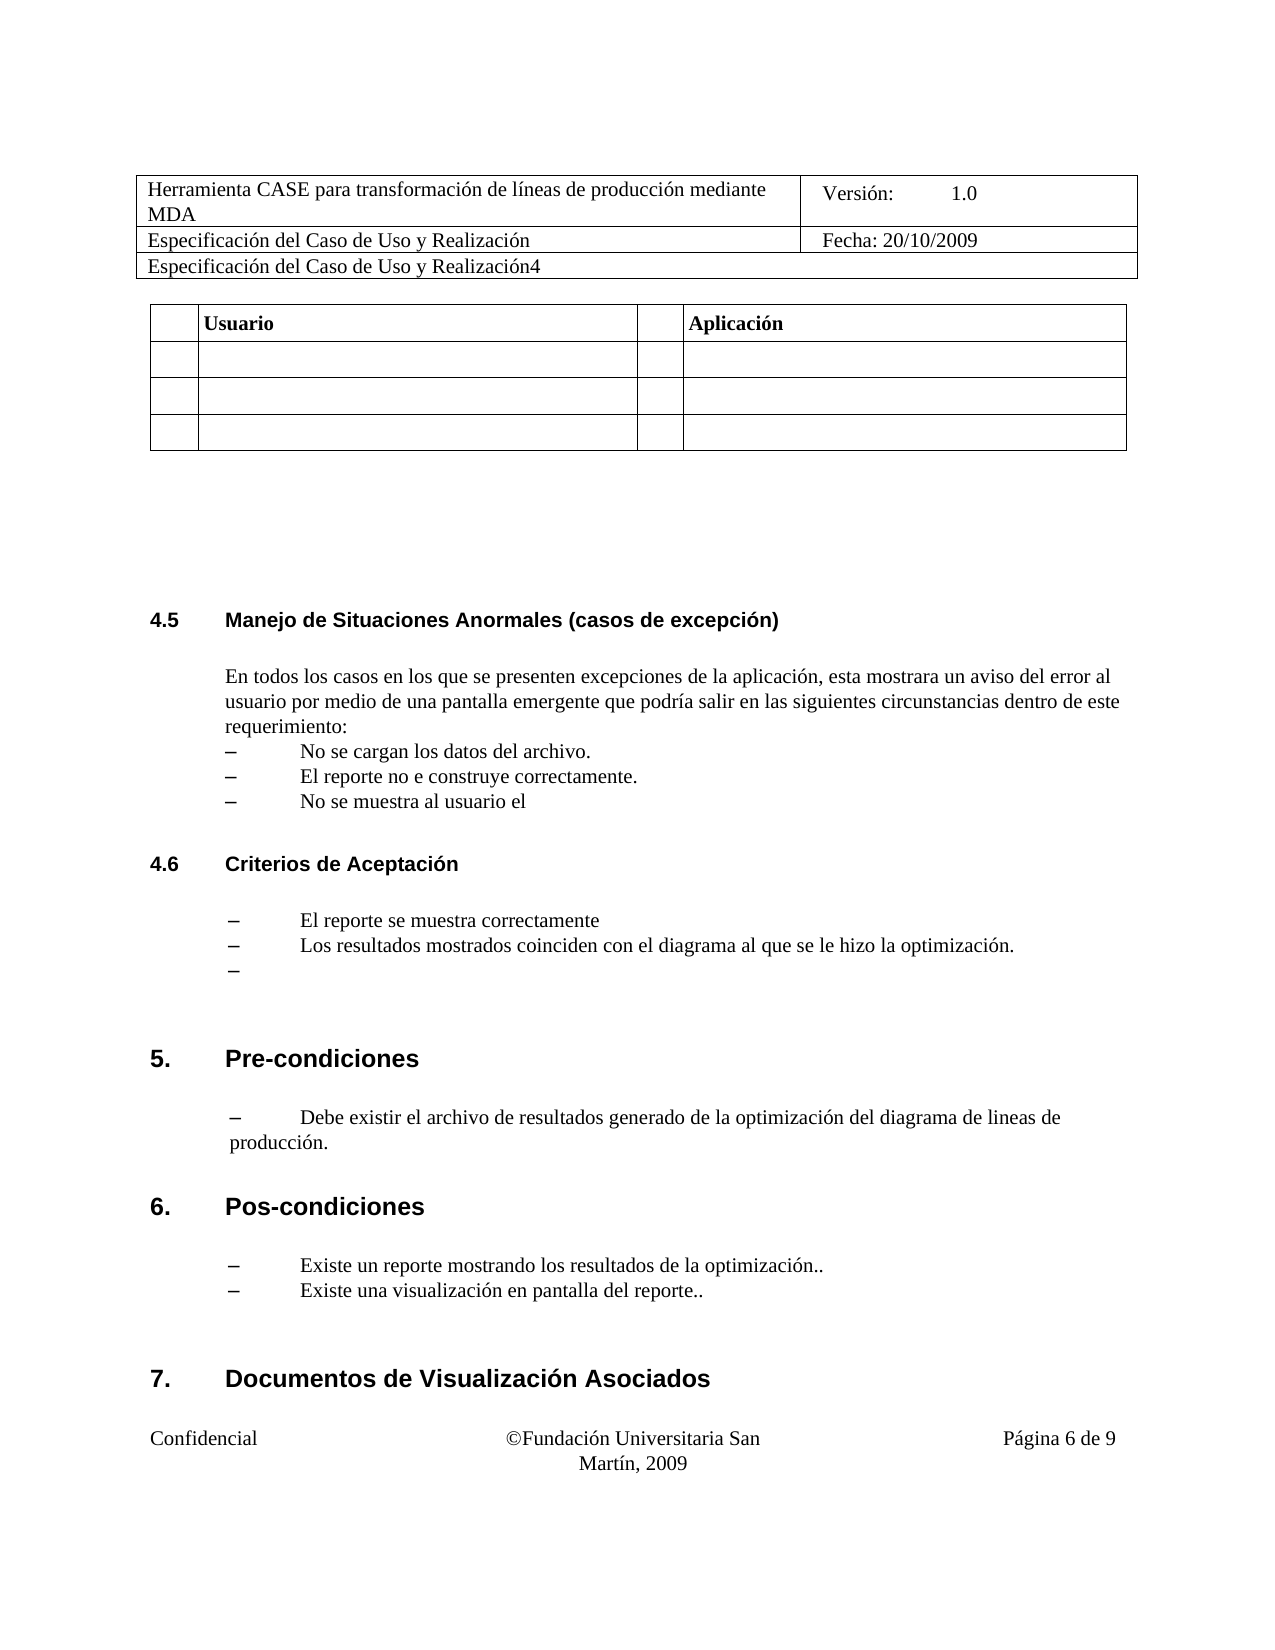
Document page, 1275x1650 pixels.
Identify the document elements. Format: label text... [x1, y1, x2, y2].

table_cell [638, 378, 683, 414]
subtitle Manejo de Situaciones Anormales (casos de excepción) [150, 607, 1125, 632]
table_cell [638, 342, 683, 377]
table_cell [151, 415, 198, 450]
list Debe existir el archivo de resultados generado de la optimización del diagrama de lineas de producción. [229, 1104, 1125, 1154]
subtitle Pre-condiciones [150, 1044, 1125, 1073]
subtitle Pos-condiciones [150, 1192, 1125, 1221]
list No se muestra al usuario el [225, 788, 1125, 813]
table_header [151, 305, 198, 341]
list El reporte se muestra correctamente [228, 907, 1125, 932]
table_cell [638, 415, 683, 450]
list Los resultados mostrados coinciden con el diagrama al que se le hizo la optimización. [228, 932, 1125, 957]
table_cell [199, 415, 637, 450]
table_header Aplicación [684, 305, 1126, 341]
list Existe un reporte mostrando los resultados de la optimización.. [228, 1252, 1125, 1277]
table_cell [684, 342, 1126, 377]
table_header Usuario [199, 305, 637, 341]
subtitle Criterios de Aceptación [150, 851, 1125, 876]
table_cell [151, 342, 198, 377]
table_cell [199, 342, 637, 377]
subtitle Documentos de Visualización Asociados [150, 1364, 1125, 1393]
table_cell [151, 378, 198, 414]
table_cell [684, 378, 1126, 414]
table_header [638, 305, 683, 341]
table_cell [684, 415, 1126, 450]
text En todos los casos en los que se presenten excepciones de la aplicación, esta mostrara un aviso del error al usuario por medio de una pantalla emergente que podría salir en las siguientes circunstancias dentro de este requerimiento: [225, 663, 1125, 738]
table_cell [199, 378, 637, 414]
list El reporte no e construye correctamente. [225, 763, 1125, 788]
list Existe una visualización en pantalla del reporte.. [228, 1277, 1125, 1302]
list No se cargan los datos del archivo. [225, 738, 1125, 763]
